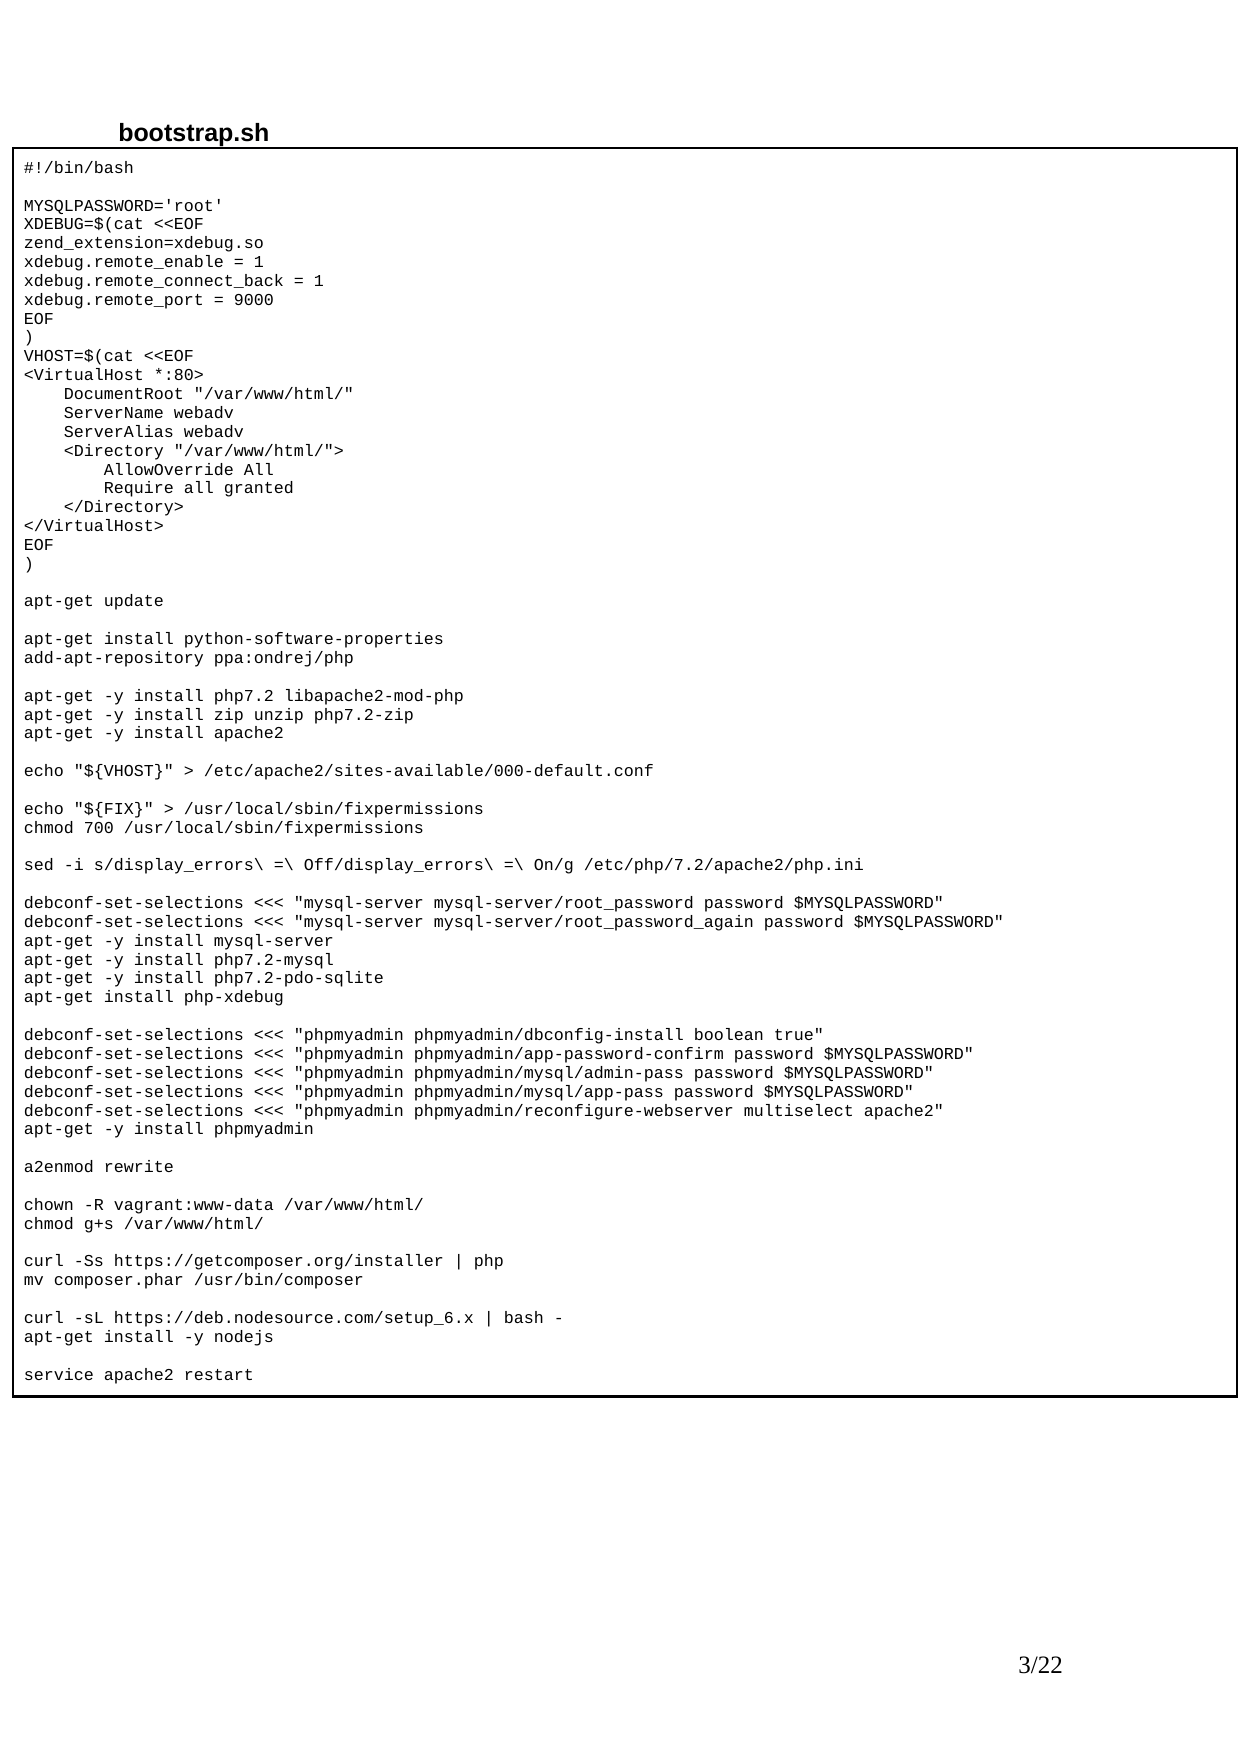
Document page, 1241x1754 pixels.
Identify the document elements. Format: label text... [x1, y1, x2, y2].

text bootstrap.sh [118, 118, 1122, 147]
table_header #!/bin/bash MYSQLPASSWORD='root' XDEBUG=$(cat <<EOF zend_extension=xdebug.so xdebug.remote_enable = 1 xdebug.remote_connect_back = 1 xdebug.remote_port = 9000 EOF ) VHOST=$(cat <<EOF <VirtualHost *:80> DocumentRoot "/var/www/html/" ServerName webadv ServerAlias webadv <Directory "/var/www/html/"> AllowOverride All Require all granted </Directory> </VirtualHost> EOF ) apt-get update apt-get install python-software-properties add-apt-repository ppa:ondrej/php apt-get -y install php7.2 libapache2-mod-php apt-get -y install zip unzip php7.2-zip apt-get -y install apache2 echo "${VHOST}" > /etc/apache2/sites-available/000-default.conf echo "${FIX}" > /usr/local/sbin/fixpermissions chmod 700 /usr/local/sbin/fixpermissions sed -i s/display_errors\ =\ Off/display_errors\ =\ On/g /etc/php/7.2/apache2/php.ini debconf-set-selections <<< "mysql-server mysql-server/root_password password $MYSQLPASSWORD" debconf-set-selections <<< "mysql-server mysql-server/root_password_again password $MYSQLPASSWORD" apt-get -y install mysql-server apt-get -y install php7.2-mysql apt-get -y install php7.2-pdo-sqlite apt-get install php-xdebug debconf-set-selections <<< "phpmyadmin phpmyadmin/dbconfig-install boolean true" debconf-set-selections <<< "phpmyadmin phpmyadmin/app-password-confirm password $MYSQLPASSWORD" debconf-set-selections <<< "phpmyadmin phpmyadmin/mysql/admin-pass password $MYSQLPASSWORD" debconf-set-selections <<< "phpmyadmin phpmyadmin/mysql/app-pass password $MYSQLPASSWORD" debconf-set-selections <<< "phpmyadmin phpmyadmin/reconfigure-webserver multiselect apache2" apt-get -y install phpmyadmin a2enmod rewrite chown -R vagrant:www-data /var/www/html/ chmod g+s /var/www/html/ curl -Ss https://getcomposer.org/installer | php mv composer.phar /usr/bin/composer curl -sL https://deb.nodesource.com/setup_6.x | bash - apt-get install -y nodejs service apache2 restart [14, 149, 1236, 1395]
